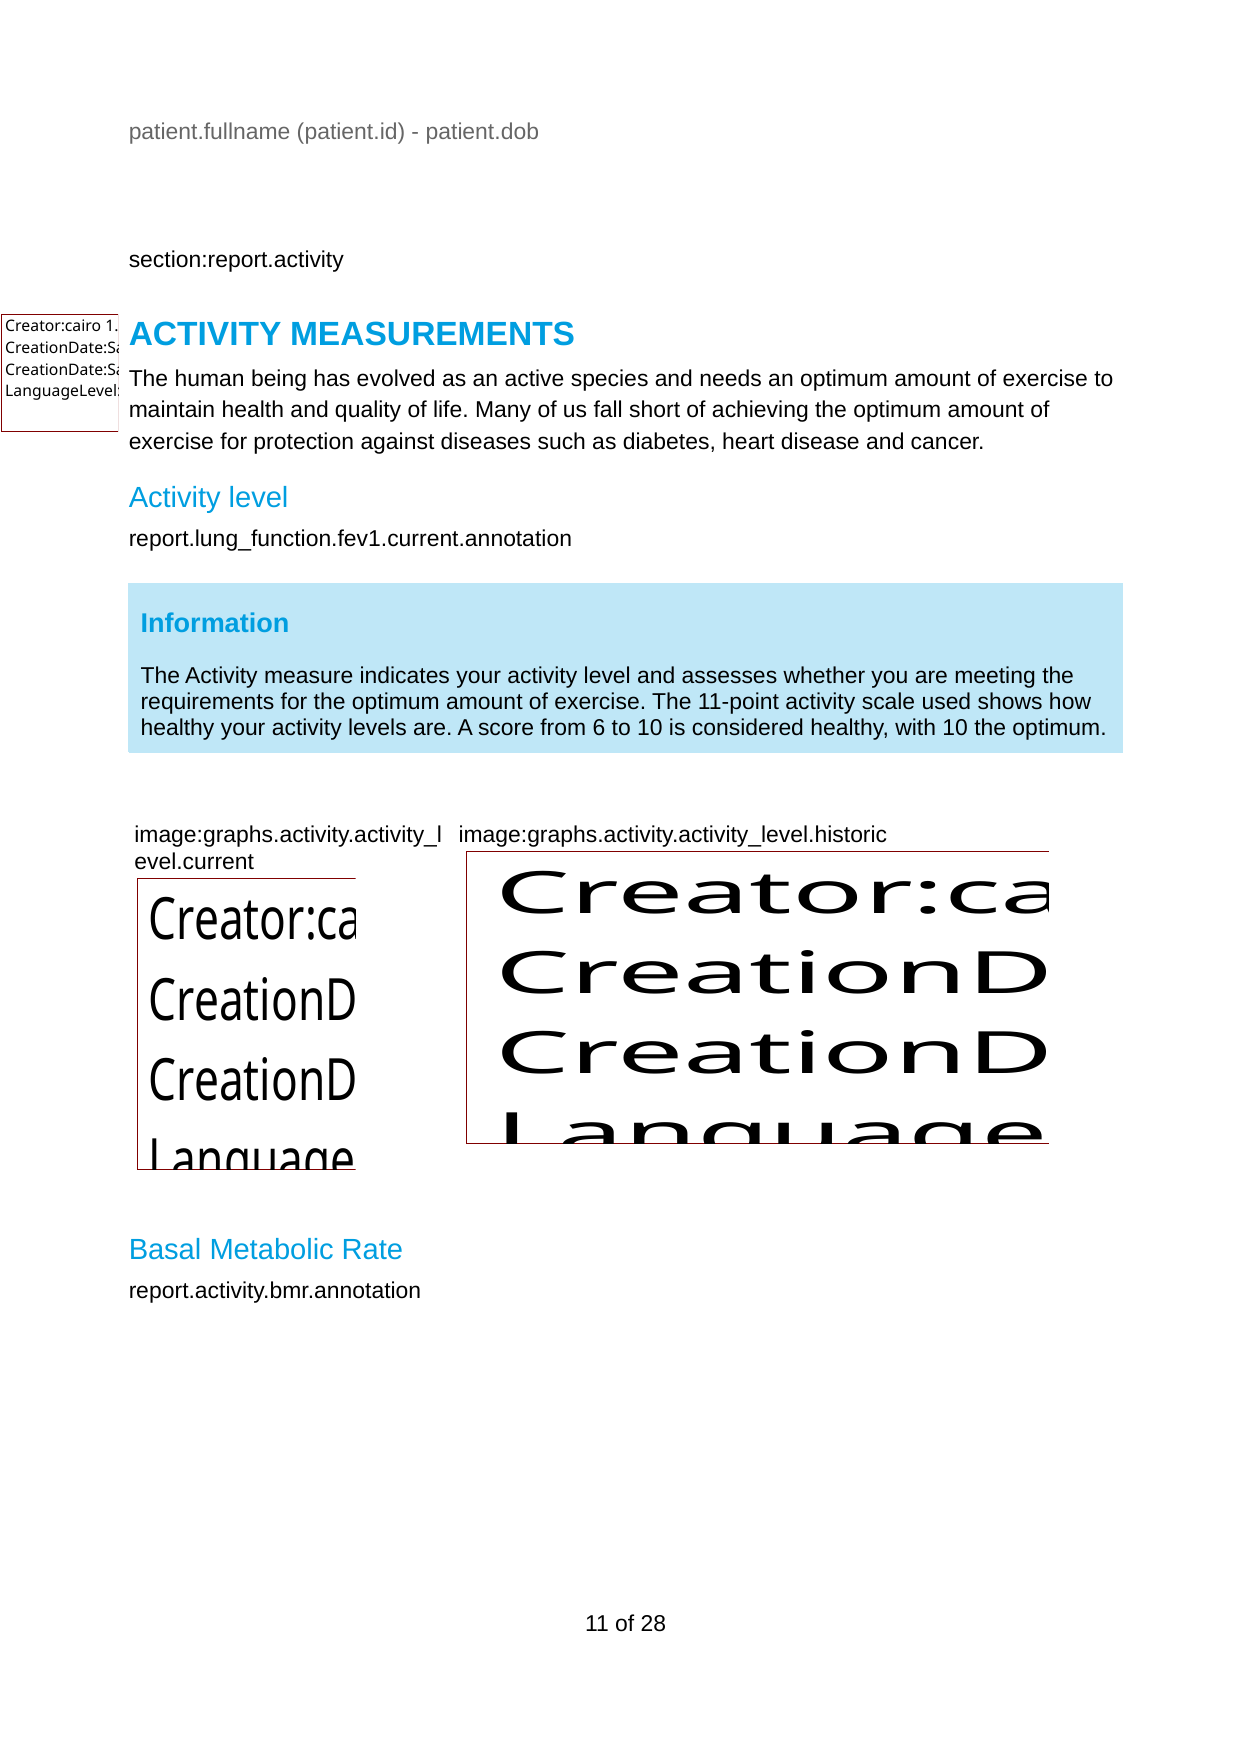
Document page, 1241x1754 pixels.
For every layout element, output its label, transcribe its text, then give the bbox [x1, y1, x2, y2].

subtitle Activity measurements [128, 313, 1122, 352]
subtitle Information [140, 607, 1110, 638]
text The Activity measure indicates your activity level and assesses whether you are meeting the requirements for the optimum amount of exercise. The 11-point activity scale used shows how healthy your activity levels are. A score from 6 to 10 is considered healthy, with 10 the optimum. [140, 662, 1110, 741]
text section:report.activity [128, 246, 1122, 273]
text report.lung_function.fev1.current.annotation [128, 525, 1122, 551]
table_header image:graphs.activity.activity_level.historic [453, 816, 1122, 1175]
subtitle Basal Metabolic Rate [128, 1232, 1122, 1266]
text report.activity.bmr.annotation [128, 1277, 1122, 1304]
text The human being has evolved as an active species and needs an optimum amount of exercise to maintain health and quality of life. Many of us fall short of achieving the optimum amount of exercise for protection against diseases such as diabetes, heart disease and cancer. [128, 364, 1122, 454]
subtitle Activity level [128, 480, 1122, 513]
table_header image:graphs.activity.activity_level.current [129, 816, 452, 1175]
